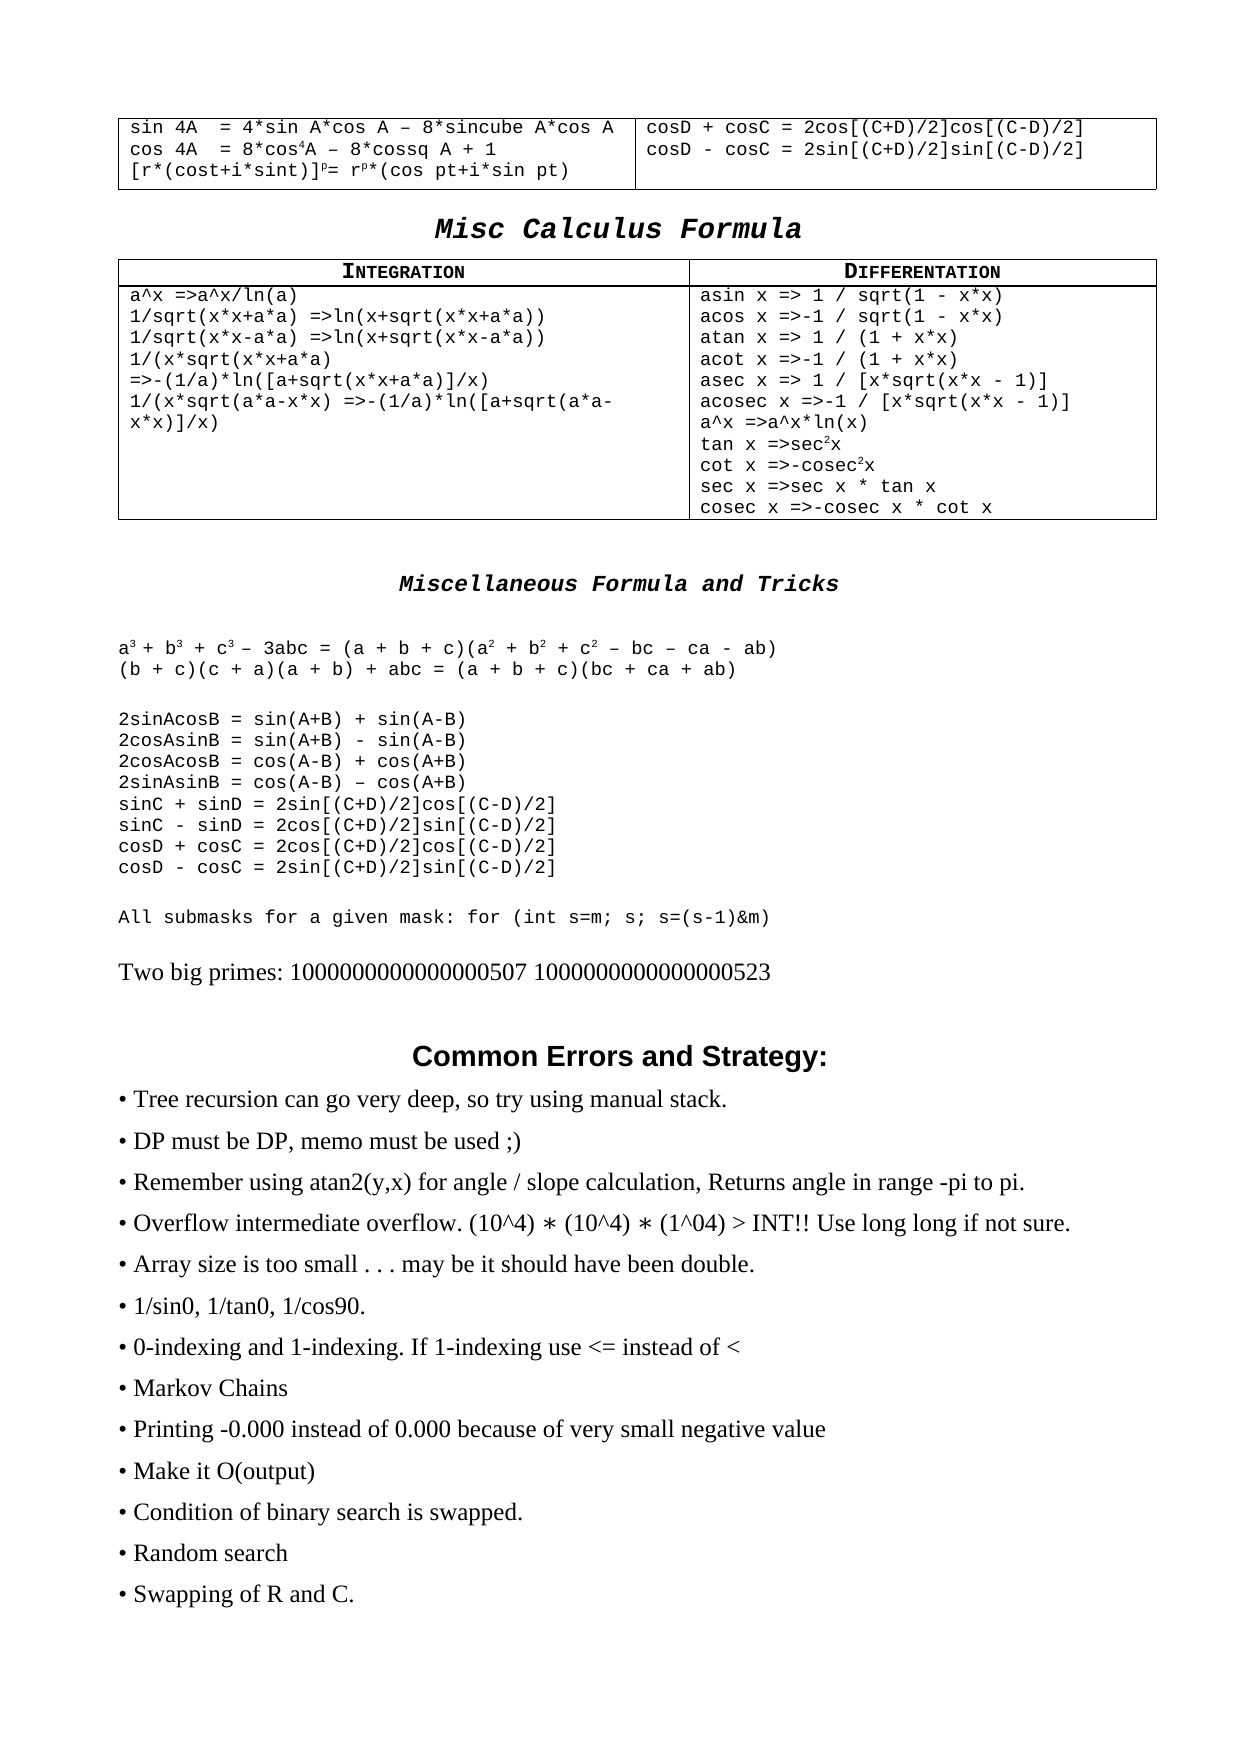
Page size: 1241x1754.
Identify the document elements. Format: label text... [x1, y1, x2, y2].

text • DP must be DP, memo must be used ;) [118, 1126, 1122, 1154]
text • 1/sin0, 1/tan0, 1/cos90. [118, 1291, 1122, 1319]
text • Remember using atan2(y,x) for angle / slope calculation, Returns angle in range -pi to pi. [118, 1167, 1122, 1196]
table_header sin 4A = 4*sin A*cos A – 8*sincube A*cos A cos 4A = 8*cos4A – 8*cossq A + 1 [r*(cost+i*sint)]p= rp*(cos pt+i*sin pt) [119, 119, 635, 189]
text Miscellaneous Formula and Tricks [118, 572, 1122, 598]
text Common Errors and Strategy: [118, 1038, 1122, 1072]
text cosD - cosC = 2sin[(C+D)/2]sin[(C-D)/2] [118, 858, 1122, 879]
text • Swapping of R and C. [118, 1579, 1122, 1608]
table_header Differentation [690, 260, 1156, 285]
text 2cosAsinB = sin(A+B) - sin(A-B) [118, 731, 1122, 752]
text Two big primes: 1000000000000000507 1000000000000000523 [118, 957, 1122, 986]
text • Array size is too small . . . may be it should have been double. [118, 1249, 1122, 1278]
text cosD + cosC = 2cos[(C+D)/2]cos[(C-D)/2] [118, 837, 1122, 858]
table_cell a^x =>a^x/ln(a) 1/sqrt(x*x+a*a) =>ln(x+sqrt(x*x+a*a)) 1/sqrt(x*x-a*a) =>ln(x+sqrt(x*x-a*a)) 1/(x*sqrt(x*x+a*a) =>-(1/a)*ln([a+sqrt(x*x+a*a)]/x) 1/(x*sqrt(a*a-x*x) =>-(1/a)*ln([a+sqrt(a*a-x*x)]/x) [119, 287, 689, 519]
text (b + c)(c + a)(a + b) + abc = (a + b + c)(bc + ca + ab) [118, 660, 1122, 681]
table_cell asin x => 1 / sqrt(1 - x*x) acos x =>-1 / sqrt(1 - x*x) atan x => 1 / (1 + x*x) acot x =>-1 / (1 + x*x) asec x => 1 / [x*sqrt(x*x - 1)] acosec x =>-1 / [x*sqrt(x*x - 1)] a^x =>a^x*ln(x) tan x =>sec2x cot x =>-cosec2x sec x =>sec x * tan x cosec x =>-cosec x * cot x [690, 287, 1156, 519]
text Misc Calculus Formula [118, 214, 1122, 247]
text • Overflow intermediate overflow. (10^4) ∗ (10^4) ∗ (1^04) > INT!! Use long long if not sure. [118, 1208, 1122, 1237]
text a3 + b3 + c3 – 3abc = (a + b + c)(a2 + b2 + c2 – bc – ca - ab) [118, 639, 1122, 660]
text sinC + sinD = 2sin[(C+D)/2]cos[(C-D)/2] [118, 794, 1122, 816]
text • 0-indexing and 1-indexing. If 1-indexing use <= instead of < [118, 1332, 1122, 1361]
text • Condition of binary search is swapped. [118, 1497, 1122, 1526]
text • Printing -0.000 instead of 0.000 because of very small negative value [118, 1414, 1122, 1443]
text • Tree recursion can go very deep, so try using manual stack. [118, 1084, 1122, 1113]
text 2sinAcosB = sin(A+B) + sin(A-B) [118, 709, 1122, 731]
table_header Integration [119, 260, 689, 285]
text • Markov Chains [118, 1373, 1122, 1402]
text 2cosAcosB = cos(A-B) + cos(A+B) [118, 752, 1122, 773]
text All submasks for a given mask: for (int s=m; s; s=(s-1)&m) [118, 907, 1122, 929]
table_header cosD + cosC = 2cos[(C+D)/2]cos[(C-D)/2] cosD - cosC = 2sin[(C+D)/2]sin[(C-D)/2] [636, 119, 1156, 189]
text 2sinAsinB = cos(A-B) – cos(A+B) [118, 773, 1122, 794]
text • Make it O(output) [118, 1456, 1122, 1484]
text sinC - sinD = 2cos[(C+D)/2]sin[(C-D)/2] [118, 816, 1122, 837]
text • Random search [118, 1538, 1122, 1567]
